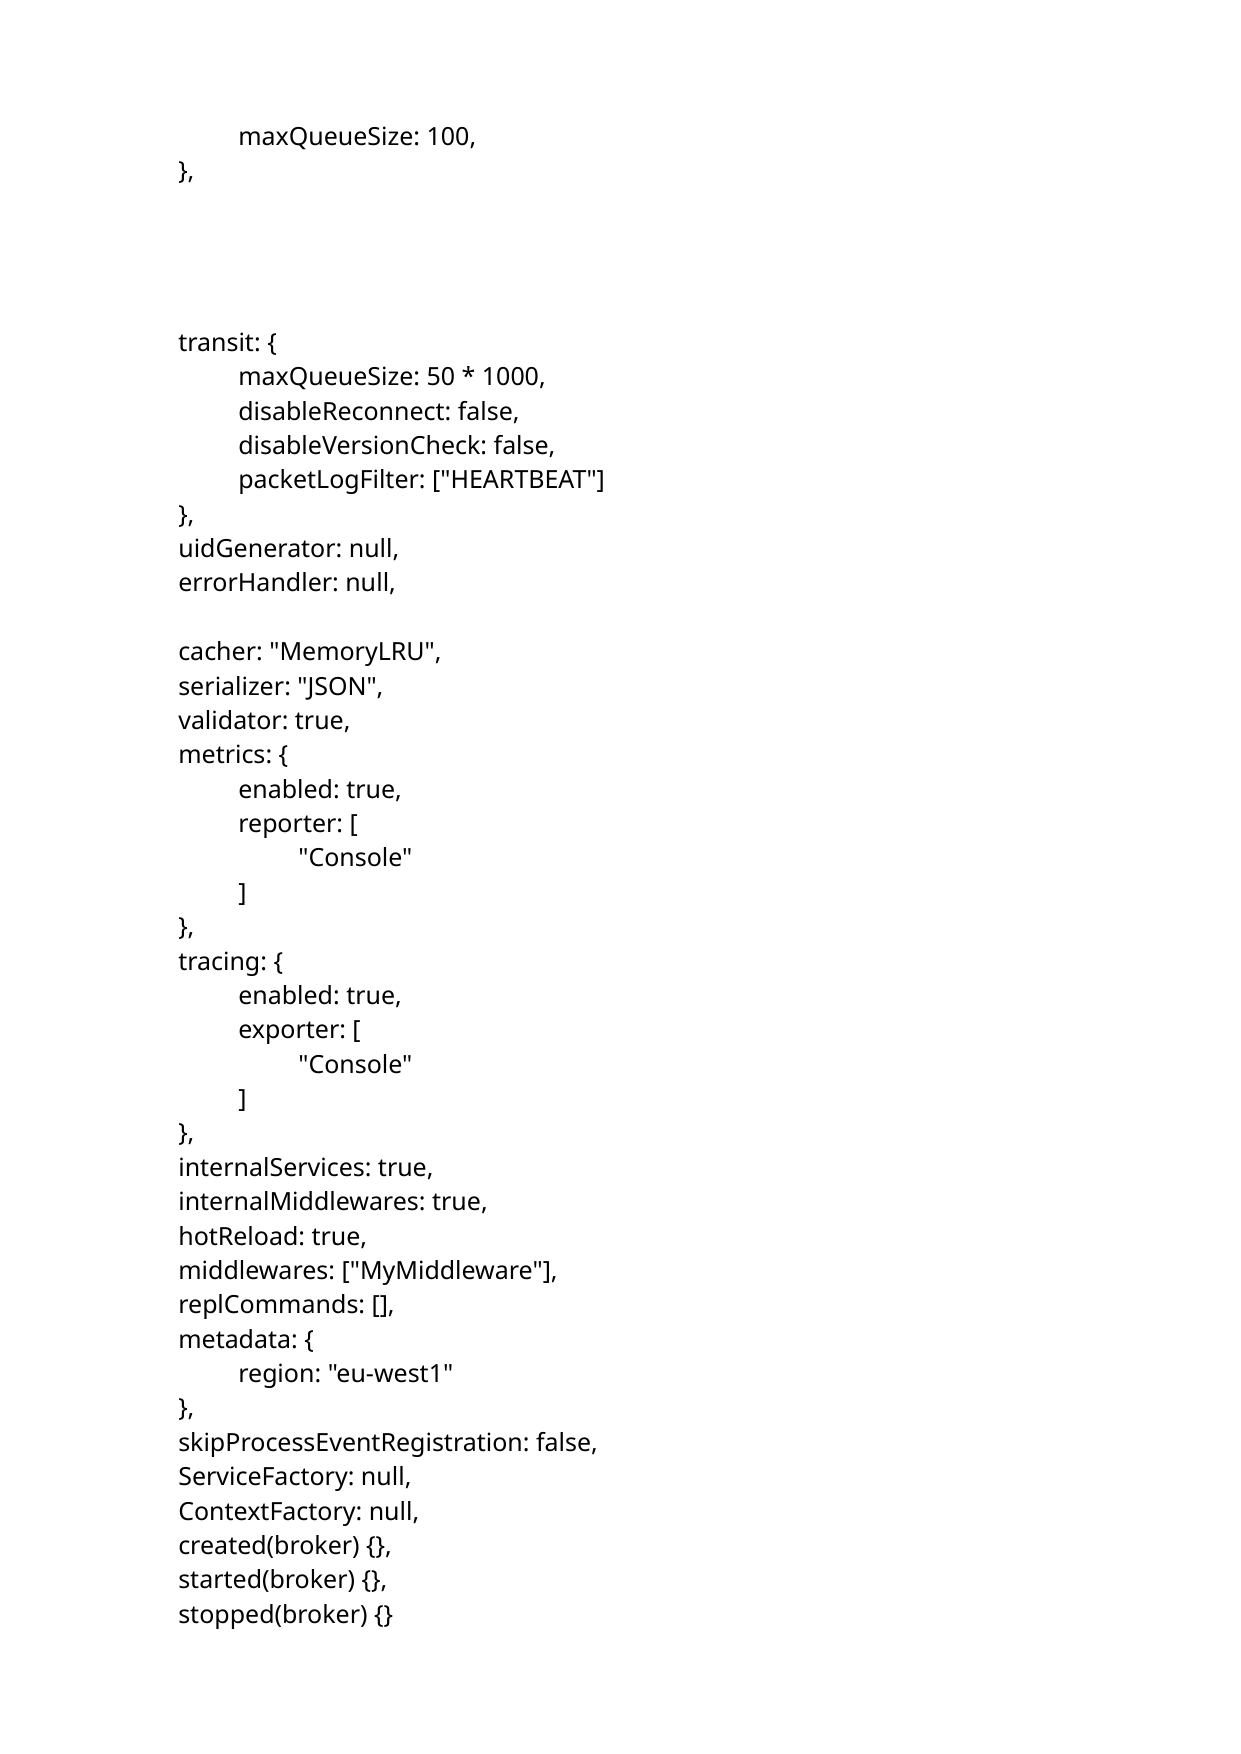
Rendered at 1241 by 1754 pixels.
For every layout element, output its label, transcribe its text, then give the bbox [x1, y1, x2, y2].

table_header maxQueueSize: 100, }, transit: { maxQueueSize: 50 * 1000, disableReconnect: false, disableVersionCheck: false, packetLogFilter: ["HEARTBEAT"] }, uidGenerator: null, errorHandler: null, cacher: "MemoryLRU", serializer: "JSON", validator: true, metrics: { enabled: true, reporter: [ "Console" ] }, tracing: { enabled: true, exporter: [ "Console" ] }, internalServices: true, internalMiddlewares: true, hotReload: true, middlewares: ["MyMiddleware"], replCommands: [], metadata: { region: "eu-west1" }, skipProcessEventRegistration: false, ServiceFactory: null, ContextFactory: null, created(broker) {}, started(broker) {}, stopped(broker) {} [118, 118, 1116, 1631]
